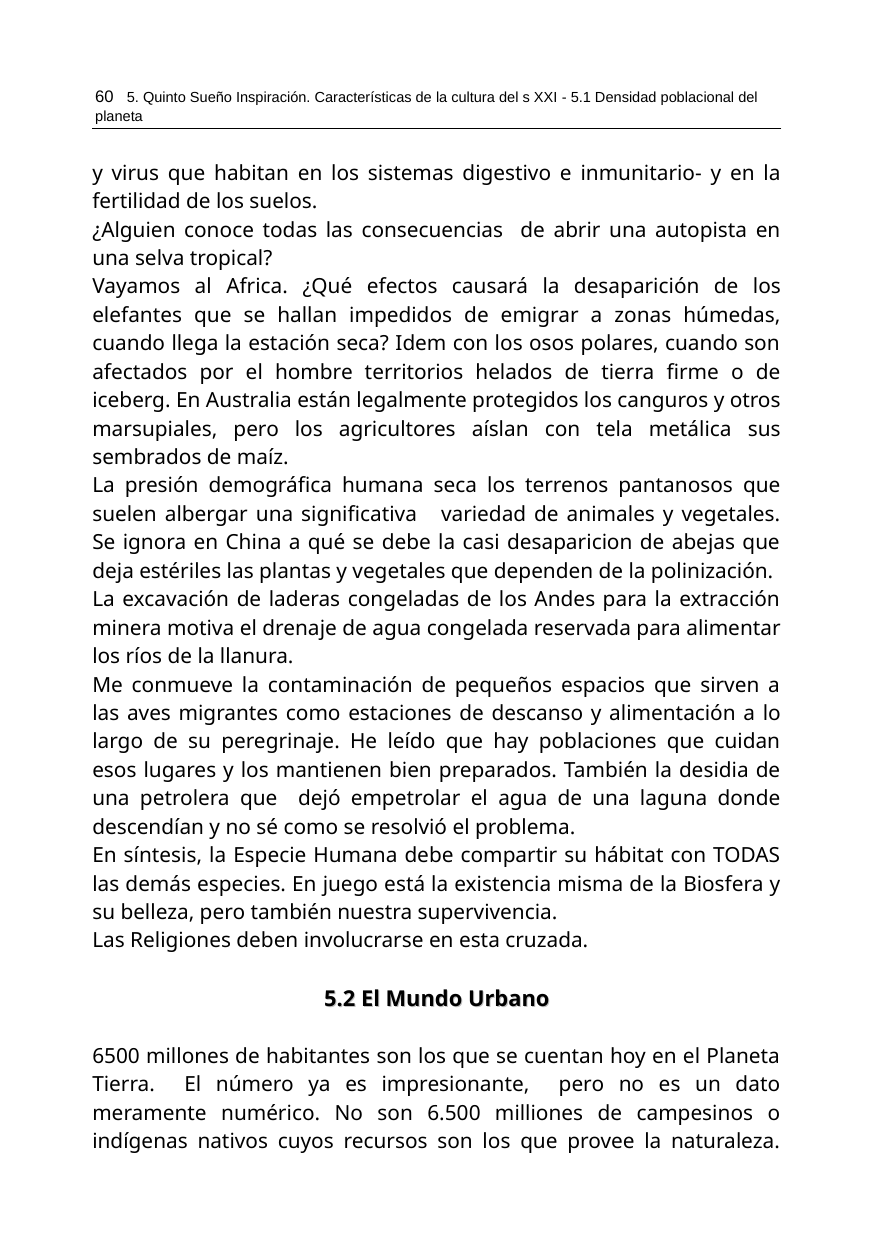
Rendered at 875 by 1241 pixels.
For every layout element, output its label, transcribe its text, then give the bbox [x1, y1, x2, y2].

text ¿Alguien conoce todas las consecuencias de abrir una autopista en una selva tropical? [92, 215, 781, 272]
text Las Religiones deben involucrarse en esta cruzada. [92, 926, 781, 954]
text La presión demográfica humana seca los terrenos pantanosos que suelen albergar una significativa variedad de animales y vegetales. Se ignora en China a qué se debe la casi desaparicion de abejas que deja estériles las plantas y vegetales que dependen de la polinización. [92, 471, 781, 584]
text Vayamos al Africa. ¿Qué efectos causará la desaparición de los elefantes que se hallan impedidos de emigrar a zonas húmedas, cuando llega la estación seca? Idem con los osos polares, cuando son afectados por el hombre territorios helados de tierra firme o de iceberg. En Australia están legalmente protegidos los canguros y otros marsupiales, pero los agricultores aíslan con tela metálica sus sembrados de maíz. [92, 272, 781, 471]
text Me conmueve la contaminación de pequeños espacios que sirven a las aves migrantes como estaciones de descanso y alimentación a lo largo de su peregrinaje. He leído que hay poblaciones que cuidan esos lugares y los mantienen bien preparados. También la desidia de una petrolera que dejó empetrolar el agua de una laguna donde descendían y no sé como se resolvió el problema. [92, 670, 781, 840]
text y virus que habitan en los sistemas digestivo e inmunitario- y en la fertilidad de los suelos. [92, 158, 781, 215]
text 6500 millones de habitantes son los que se cuentan hoy en el Planeta Tierra. El número ya es impresionante, pero no es un dato meramente numérico. No son 6.500 milliones de campesinos o indígenas nativos cuyos recursos son los que provee la naturaleza. [92, 1041, 781, 1154]
text En síntesis, la Especie Humana debe compartir su hábitat con TODAS las demás especies. En juego está la existencia misma de la Biosfera y su belleza, pero también nuestra supervivencia. [92, 840, 781, 926]
text La excavación de laderas congeladas de los Andes para la extracción minera motiva el drenaje de agua congelada reservada para alimentar los ríos de la llanura. [92, 584, 781, 670]
subtitle 5.2 El Mundo Urbano [92, 982, 781, 1012]
